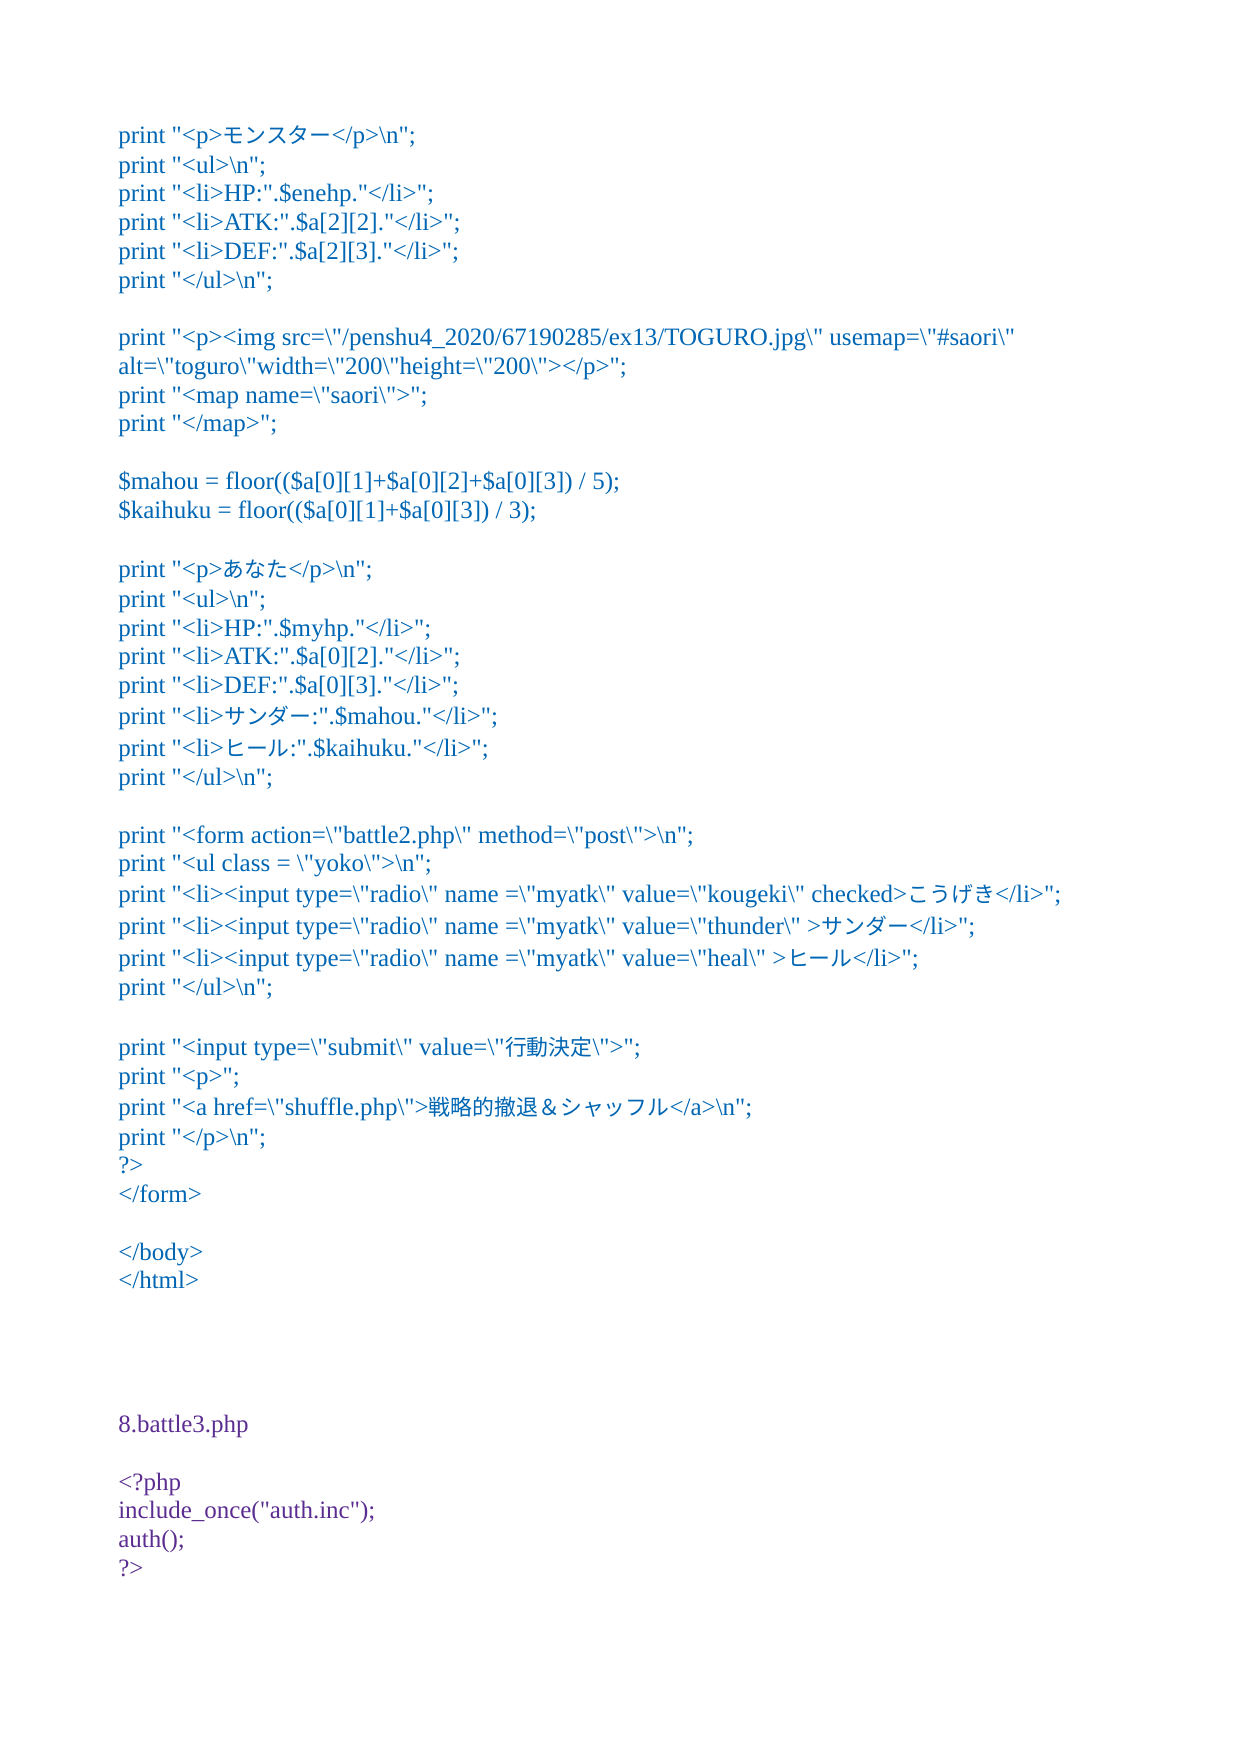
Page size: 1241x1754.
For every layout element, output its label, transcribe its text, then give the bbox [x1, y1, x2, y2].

text include_once("auth.inc"); [118, 1496, 1122, 1524]
text print "<p><img src=\"/penshu4_2020/67190285/ex13/TOGURO.jpg\" usemap=\"#saori\" alt=\"toguro\"width=\"200\"height=\"200\"></p>"; [118, 322, 1122, 380]
text </form> [118, 1179, 1122, 1208]
text print "<li>HP:".$enehp."</li>"; [118, 178, 1122, 207]
text ?> [118, 1553, 1122, 1582]
text print "<li>ヒール:".$kaihuku."</li>"; [118, 731, 1122, 762]
text print "<li>ATK:".$a[0][2]."</li>"; [118, 641, 1122, 670]
text 8.battle3.php [118, 1409, 1122, 1438]
text auth(); [118, 1524, 1122, 1553]
text print "</ul>\n"; [118, 972, 1122, 1001]
text print "<ul class = \"yoko\">\n"; [118, 848, 1122, 877]
text print "<p>"; [118, 1061, 1122, 1090]
text <?php [118, 1467, 1122, 1496]
text print "<li>ATK:".$a[2][2]."</li>"; [118, 207, 1122, 236]
text </body> [118, 1237, 1122, 1266]
text $kaihuku = floor(($a[0][1]+$a[0][3]) / 3); [118, 495, 1122, 523]
text print "<li>HP:".$myhp."</li>"; [118, 613, 1122, 641]
text print "</ul>\n"; [118, 265, 1122, 293]
text print "</p>\n"; [118, 1122, 1122, 1151]
text print "<li>DEF:".$a[2][3]."</li>"; [118, 236, 1122, 265]
text print "<p>あなた</p>\n"; [118, 552, 1122, 584]
text print "<form action=\"battle2.php\" method=\"post\">\n"; [118, 820, 1122, 848]
text print "<ul>\n"; [118, 584, 1122, 613]
text print "<li>サンダー:".$mahou."</li>"; [118, 699, 1122, 731]
text print "<a href=\"shuffle.php\">戦略的撤退＆シャッフル</a>\n"; [118, 1090, 1122, 1122]
text print "<li><input type=\"radio\" name =\"myatk\" value=\"heal\" >ヒール</li>"; [118, 941, 1122, 972]
text print "</map>"; [118, 408, 1122, 437]
text print "<li>DEF:".$a[0][3]."</li>"; [118, 670, 1122, 699]
text print "<li><input type=\"radio\" name =\"myatk\" value=\"thunder\" >サンダー</li>"; [118, 909, 1122, 941]
text print "</ul>\n"; [118, 762, 1122, 791]
text $mahou = floor(($a[0][1]+$a[0][2]+$a[0][3]) / 5); [118, 466, 1122, 495]
text print "<li><input type=\"radio\" name =\"myatk\" value=\"kougeki\" checked>こうげき</li>"; [118, 877, 1122, 909]
text print "<map name=\"saori\">"; [118, 380, 1122, 408]
text print "<ul>\n"; [118, 150, 1122, 178]
text ?> [118, 1151, 1122, 1179]
text print "<p>モンスター</p>\n"; [118, 118, 1122, 150]
text </html> [118, 1266, 1122, 1294]
text print "<input type=\"submit\" value=\"行動決定\">"; [118, 1030, 1122, 1061]
